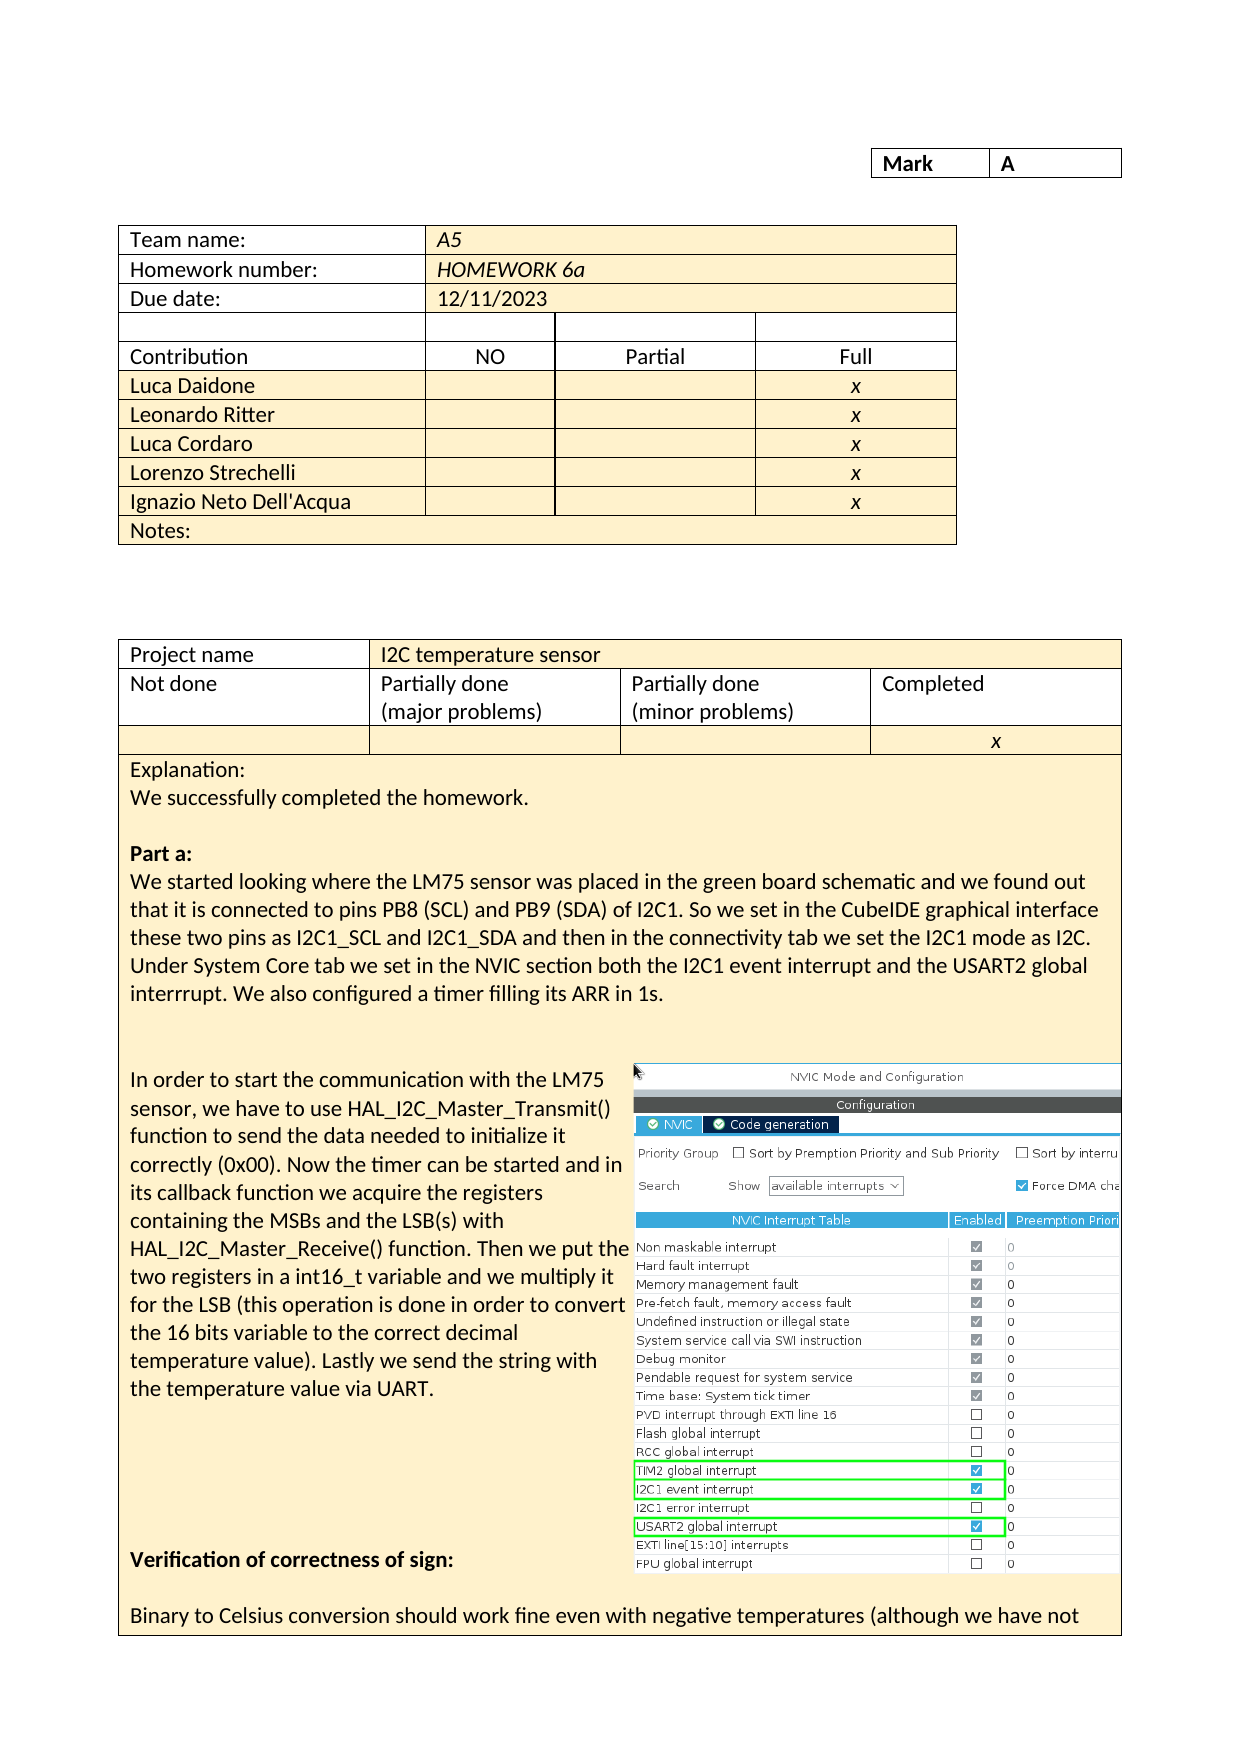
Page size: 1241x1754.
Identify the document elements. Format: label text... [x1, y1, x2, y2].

table_cell [556, 487, 755, 515]
table_cell x [756, 487, 956, 515]
table_cell [556, 458, 755, 486]
table_cell HOMEWORK 6a [426, 255, 956, 283]
table_cell [119, 313, 425, 341]
table_cell NO [426, 342, 554, 370]
table_cell [426, 429, 554, 457]
table_cell Partial [556, 342, 755, 370]
table_cell Partially done (major problems) [370, 669, 620, 725]
table_cell Luca Daidone [119, 371, 425, 399]
table_cell [119, 726, 369, 754]
table_cell [621, 726, 870, 754]
table_cell [756, 313, 956, 341]
table_header Team name: [119, 226, 425, 254]
table_cell x [756, 400, 956, 428]
table_cell [426, 487, 554, 515]
table_cell [370, 726, 620, 754]
table_cell Partially done (minor problems) [621, 669, 870, 725]
table_cell Luca Cordaro [119, 429, 425, 457]
picture [633, 1063, 1121, 1574]
table_cell [556, 371, 755, 399]
table_header A5 [426, 226, 956, 254]
table_cell Contribution [119, 342, 425, 370]
table_cell x [756, 458, 956, 486]
table_cell Due date: [119, 284, 425, 312]
table_cell [426, 400, 554, 428]
table_header Mark [872, 149, 989, 177]
table_cell Not done [119, 669, 369, 725]
table_cell Full [756, 342, 956, 370]
table_cell [556, 313, 755, 341]
table_header I2C temperature sensor [370, 640, 1121, 668]
table_cell [426, 371, 554, 399]
table_cell x [756, 429, 956, 457]
table_header A [990, 149, 1121, 177]
table_cell Homework number: [119, 255, 425, 283]
table_cell Explanation: We successfully completed the homework. Part a: We started looking where the LM75 sensor was placed in the green board schematic and we found out that it is connected to pins PB8 (SCL) and PB9 (SDA) of I2C1. So we set in the CubeIDE graphical interface these two pins as I2C1_SCL and I2C1_SDA and then in the connectivity tab we set the I2C1 mode as I2C. Under System Core tab we set in the NVIC section both the I2C1 event interrupt and the USART2 global interrrupt. We also configured a timer filling its ARR in 1s. In order to start the communication with the LM75 sensor, we have to use HAL_I2C_Master_Transmit() function to send the data needed to initialize it correctly (0x00). Now the timer can be started and in its callback function we acquire the registers containing the MSBs and the LSB(s) with HAL_I2C_Master_Receive() function. Then we put the two registers in a int16_t variable and we multiply it for the LSB (this operation is done in order to convert the 16 bits variable to the correct decimal temperature value). Lastly we send the string with the temperature value via UART. Verification of correctness of sign: Binary to Celsius conversion should work fine even with negative temperatures (although we have not [119, 755, 1121, 1635]
table_cell Leonardo Ritter [119, 400, 425, 428]
table_cell [426, 313, 554, 341]
table_cell x [871, 726, 1121, 754]
table_cell x [756, 371, 956, 399]
table_cell [426, 458, 554, 486]
table_cell Lorenzo Strechelli [119, 458, 425, 486]
table_cell [556, 400, 755, 428]
table_cell Ignazio Neto Dell'Acqua [119, 487, 425, 515]
table_cell 12/11/2023 [426, 284, 956, 312]
table_header Project name [119, 640, 369, 668]
table_cell [556, 429, 755, 457]
table_cell Completed [871, 669, 1121, 725]
table_cell Notes: [119, 516, 956, 544]
